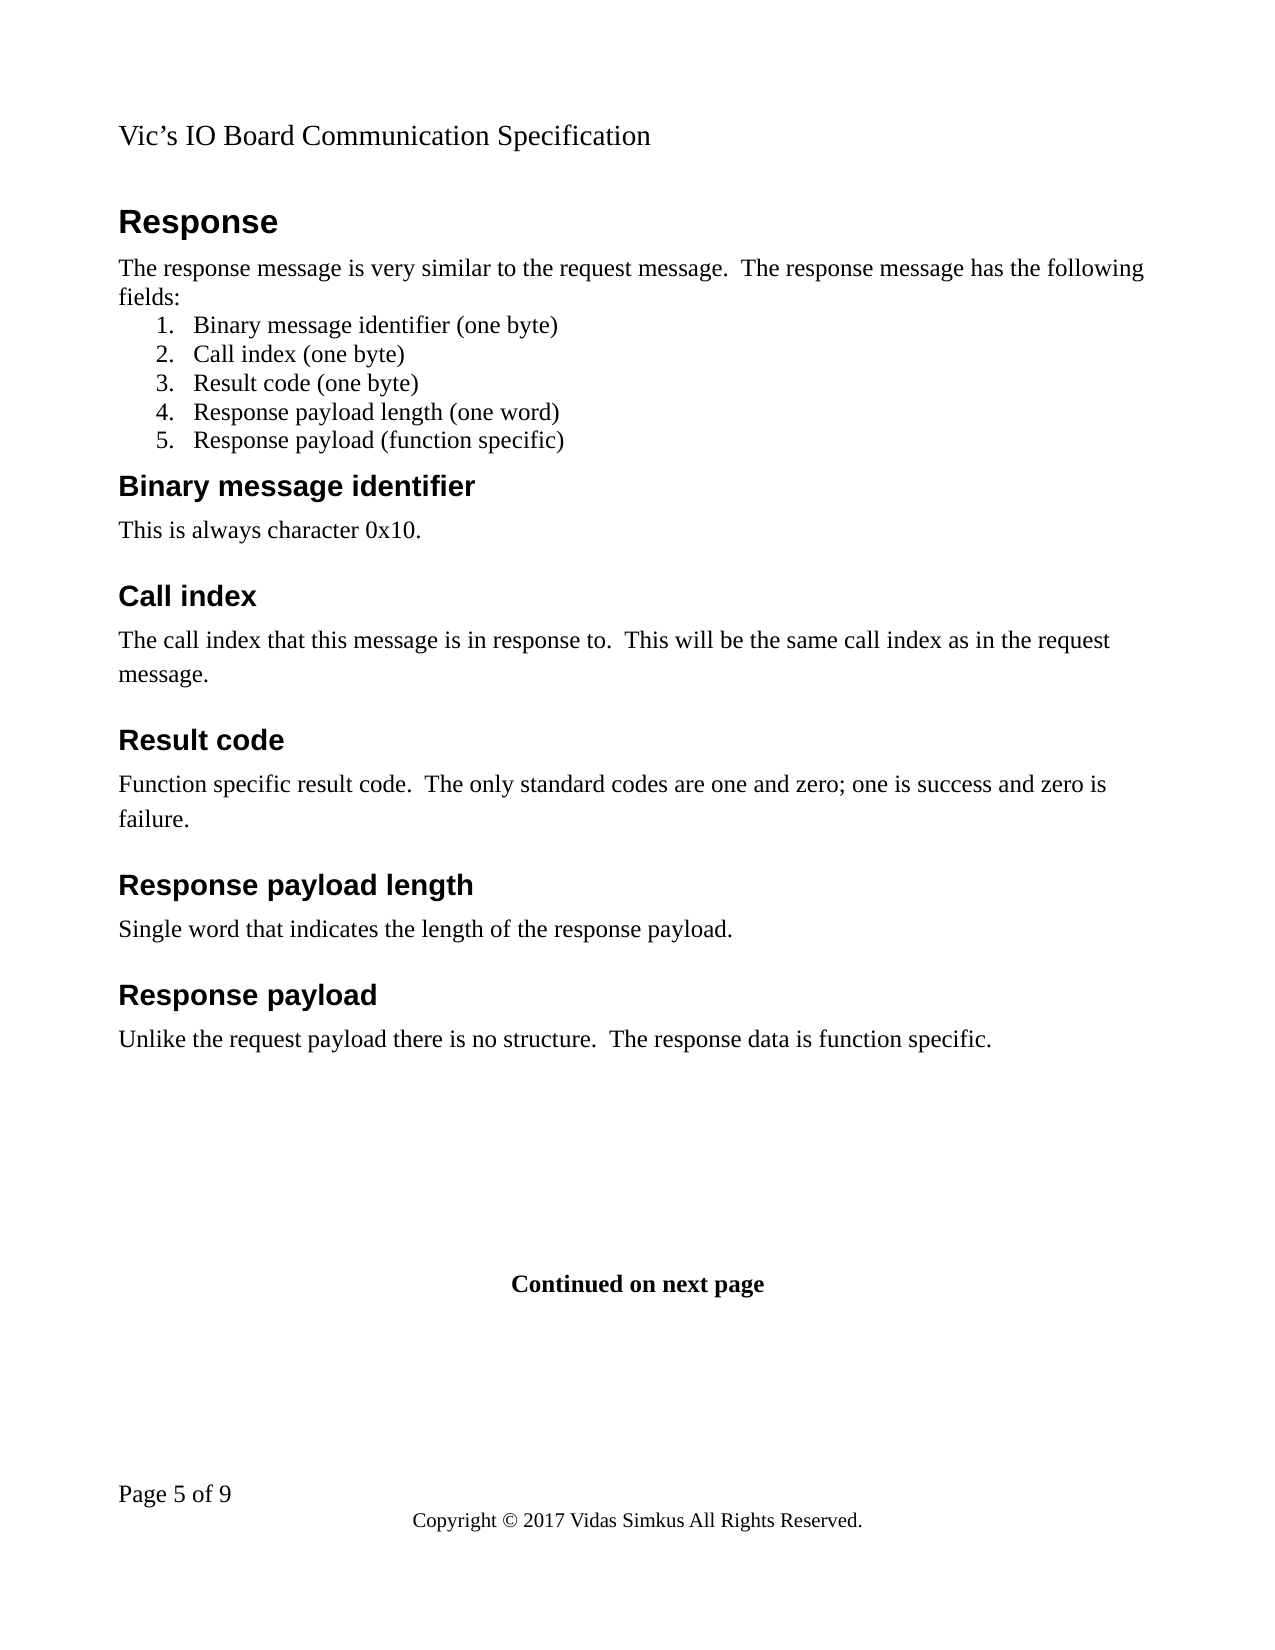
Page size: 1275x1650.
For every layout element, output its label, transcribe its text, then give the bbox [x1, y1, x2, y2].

subtitle Call index [118, 579, 1157, 613]
text Function specific result code. The only standard codes are one and zero; one is success and zero is failure. [118, 769, 1157, 833]
text The response message is very similar to the request message. The response message has the following fields: [118, 253, 1157, 311]
text This is always character 0x10. [118, 515, 1157, 544]
subtitle Response [118, 202, 1157, 241]
list Binary message identifier (one byte) [156, 311, 1157, 339]
subtitle Binary message identifier [118, 469, 1157, 503]
list Result code (one byte) [156, 368, 1157, 397]
subtitle Result code [118, 723, 1157, 757]
text Single word that indicates the length of the response payload. [118, 914, 1157, 943]
subtitle Response payload [118, 977, 1157, 1011]
subtitle Continued on next page [118, 1269, 1157, 1298]
text Unlike the request payload there is no structure. The response data is function specific. [118, 1024, 1157, 1052]
text The call index that this message is in response to. This will be the same call index as in the request message. [118, 625, 1157, 688]
list Response payload length (one word) [156, 397, 1157, 426]
list Response payload (function specific) [156, 426, 1157, 454]
list Call index (one byte) [156, 339, 1157, 368]
subtitle Response payload length [118, 868, 1157, 901]
